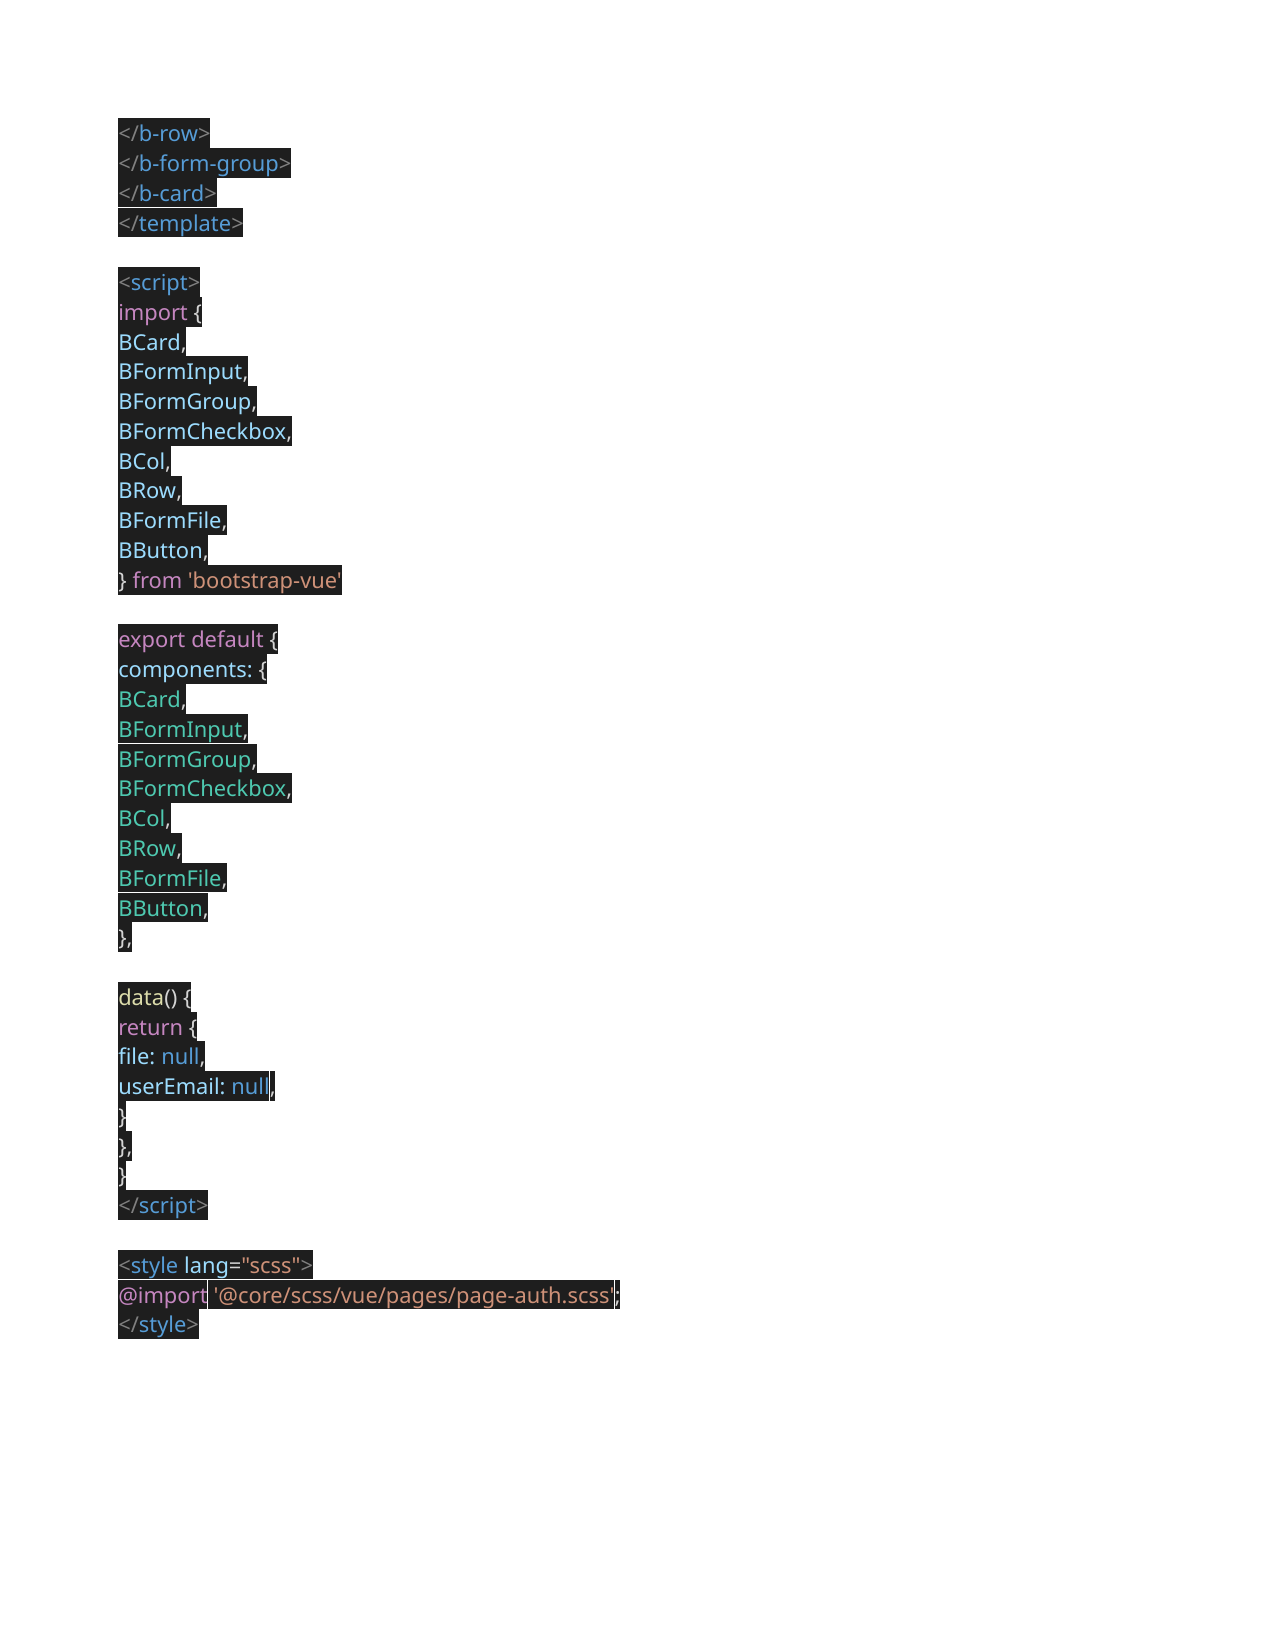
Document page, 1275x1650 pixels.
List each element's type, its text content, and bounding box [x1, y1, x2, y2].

text userEmail: null, [118, 1071, 1157, 1101]
text BCol, [118, 446, 1157, 476]
text } [118, 1161, 1157, 1190]
text BCard, [118, 684, 1157, 714]
text </template> [118, 207, 1157, 237]
text BFormGroup, [118, 743, 1157, 773]
text }, [118, 922, 1157, 952]
text BFormGroup, [118, 386, 1157, 416]
text BRow, [118, 833, 1157, 863]
text BCard, [118, 327, 1157, 356]
text import { [118, 297, 1157, 327]
text return { [118, 1012, 1157, 1041]
text <style lang="scss"> [118, 1250, 1157, 1279]
text BFormFile, [118, 505, 1157, 535]
text </b-form-group> [118, 148, 1157, 178]
text </style> [118, 1309, 1157, 1339]
text BButton, [118, 892, 1157, 922]
text BCol, [118, 803, 1157, 833]
text } from 'bootstrap-vue' [118, 565, 1157, 595]
text BFormInput, [118, 714, 1157, 743]
text components: { [118, 654, 1157, 684]
text BFormCheckbox, [118, 416, 1157, 446]
text }, [118, 1131, 1157, 1161]
text export default { [118, 624, 1157, 654]
text BFormFile, [118, 863, 1157, 892]
text BFormInput, [118, 356, 1157, 386]
text </b-row> [118, 118, 1157, 148]
text </b-card> [118, 178, 1157, 207]
text data() { [118, 982, 1157, 1012]
text BFormCheckbox, [118, 773, 1157, 803]
text @import '@core/scss/vue/pages/page-auth.scss'; [118, 1279, 1157, 1309]
text file: null, [118, 1041, 1157, 1071]
text <script> [118, 267, 1157, 297]
text </script> [118, 1190, 1157, 1220]
text BButton, [118, 535, 1157, 565]
text BRow, [118, 476, 1157, 505]
text } [118, 1101, 1157, 1131]
